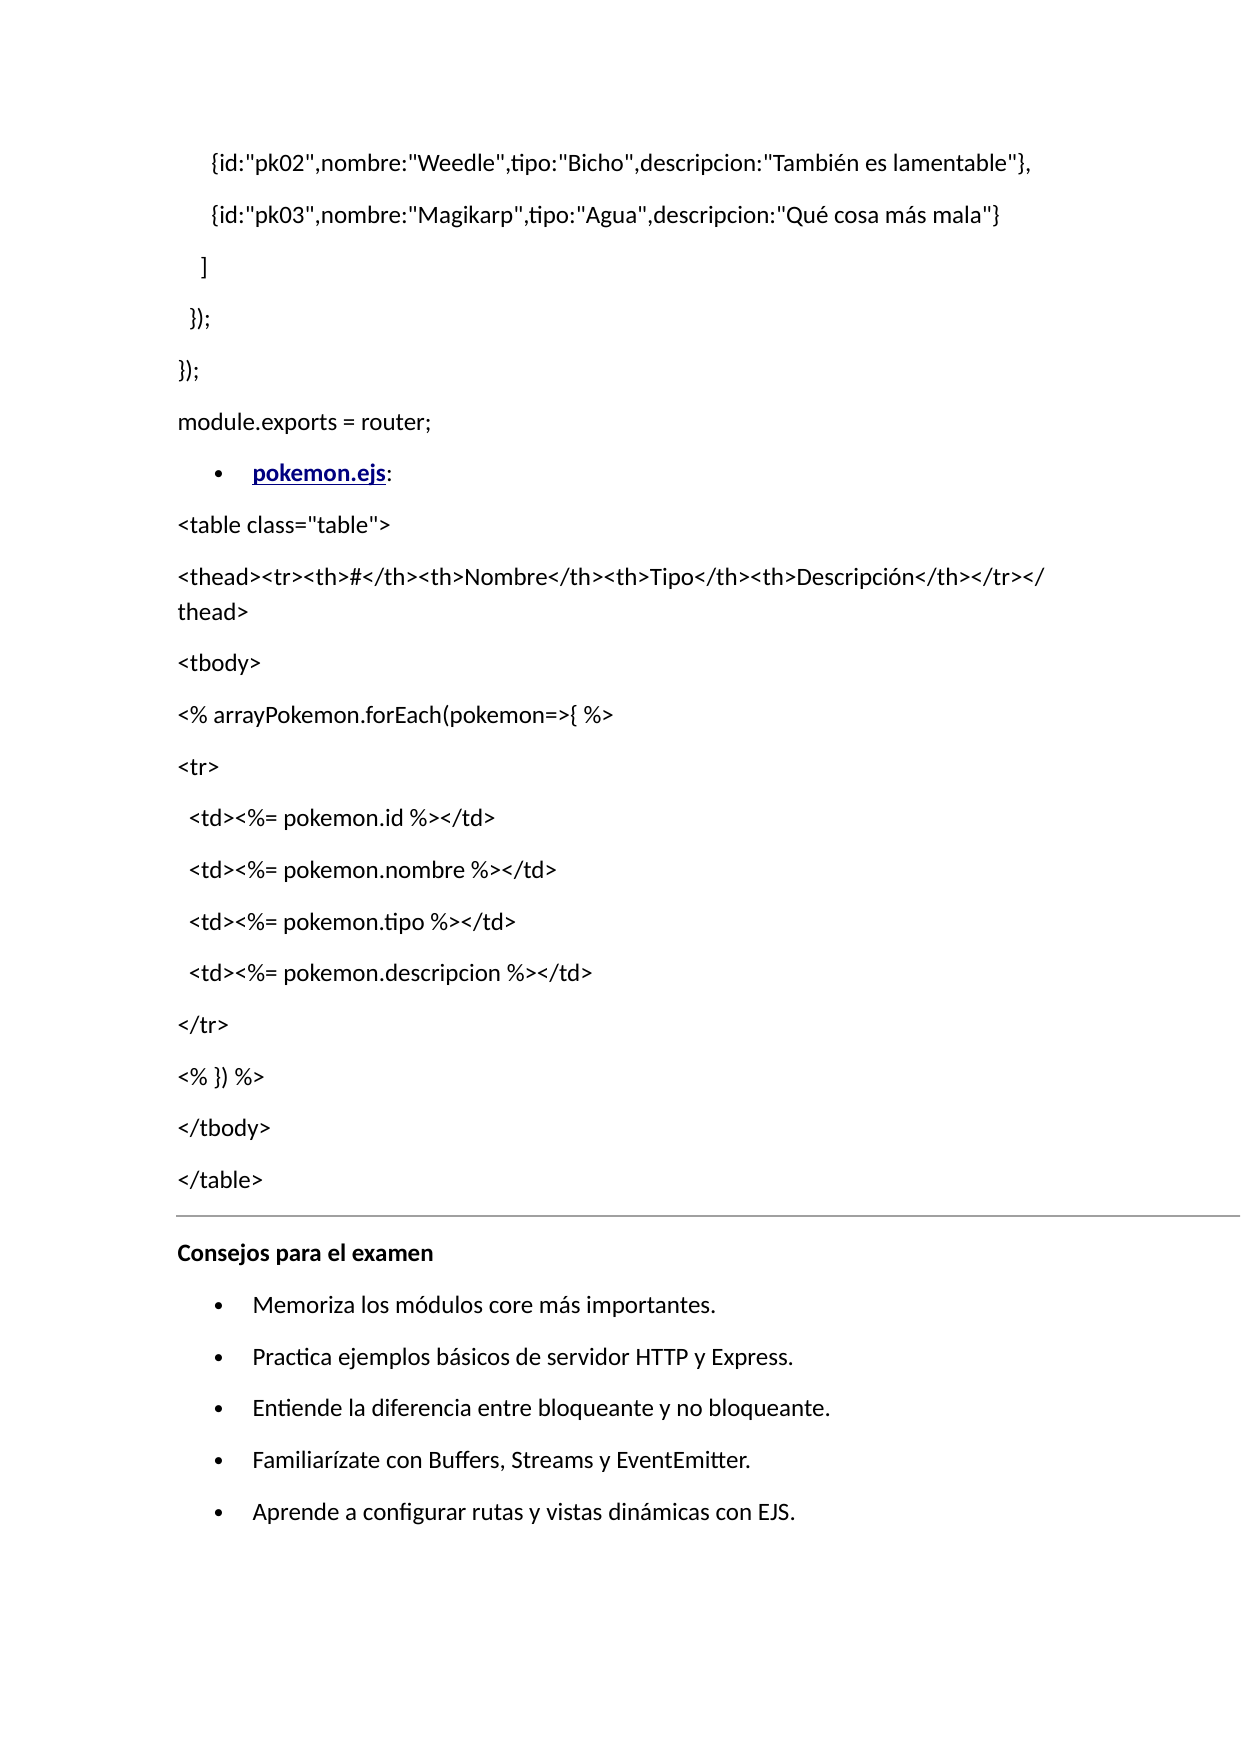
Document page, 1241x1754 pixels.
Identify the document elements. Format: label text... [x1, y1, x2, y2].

list Familiarízate con Buffers, Streams y EventEmitter. [215, 1444, 1063, 1474]
text <tbody> [177, 648, 1063, 678]
text <td><%= pokemon.descripcion %></td> [177, 958, 1063, 988]
text </table> [177, 1164, 1063, 1195]
text <td><%= pokemon.id %></td> [177, 803, 1063, 833]
text Consejos para el examen [177, 1237, 1063, 1268]
text <td><%= pokemon.tipo %></td> [177, 906, 1063, 936]
text module.exports = router; [177, 406, 1063, 436]
text <tr> [177, 751, 1063, 781]
list pokemon.ejs: [215, 458, 1063, 488]
text }); [177, 303, 1063, 333]
text {id:"pk03",nombre:"Magikarp",tipo:"Agua",descripcion:"Qué cosa más mala"} [177, 199, 1063, 230]
text }); [177, 354, 1063, 385]
text </tr> [177, 1009, 1063, 1040]
text </tbody> [177, 1113, 1063, 1143]
text <% arrayPokemon.forEach(pokemon=>{ %> [177, 699, 1063, 730]
text <thead><tr><th>#</th><th>Nombre</th><th>Tipo</th><th>Descripción</th></tr></thead> [177, 561, 1063, 626]
text {id:"pk02",nombre:"Weedle",tipo:"Bicho",descripcion:"También es lamentable"}, [177, 148, 1063, 178]
text <table class="table"> [177, 509, 1063, 540]
list Practica ejemplos básicos de servidor HTTP y Express. [215, 1341, 1063, 1371]
list Entiende la diferencia entre bloqueante y no bloqueante. [215, 1392, 1063, 1423]
text <td><%= pokemon.nombre %></td> [177, 854, 1063, 885]
list Memoriza los módulos core más importantes. [215, 1289, 1063, 1319]
text ] [177, 251, 1063, 281]
list Aprende a configurar rutas y vistas dinámicas con EJS. [215, 1496, 1063, 1526]
text <% }) %> [177, 1061, 1063, 1091]
